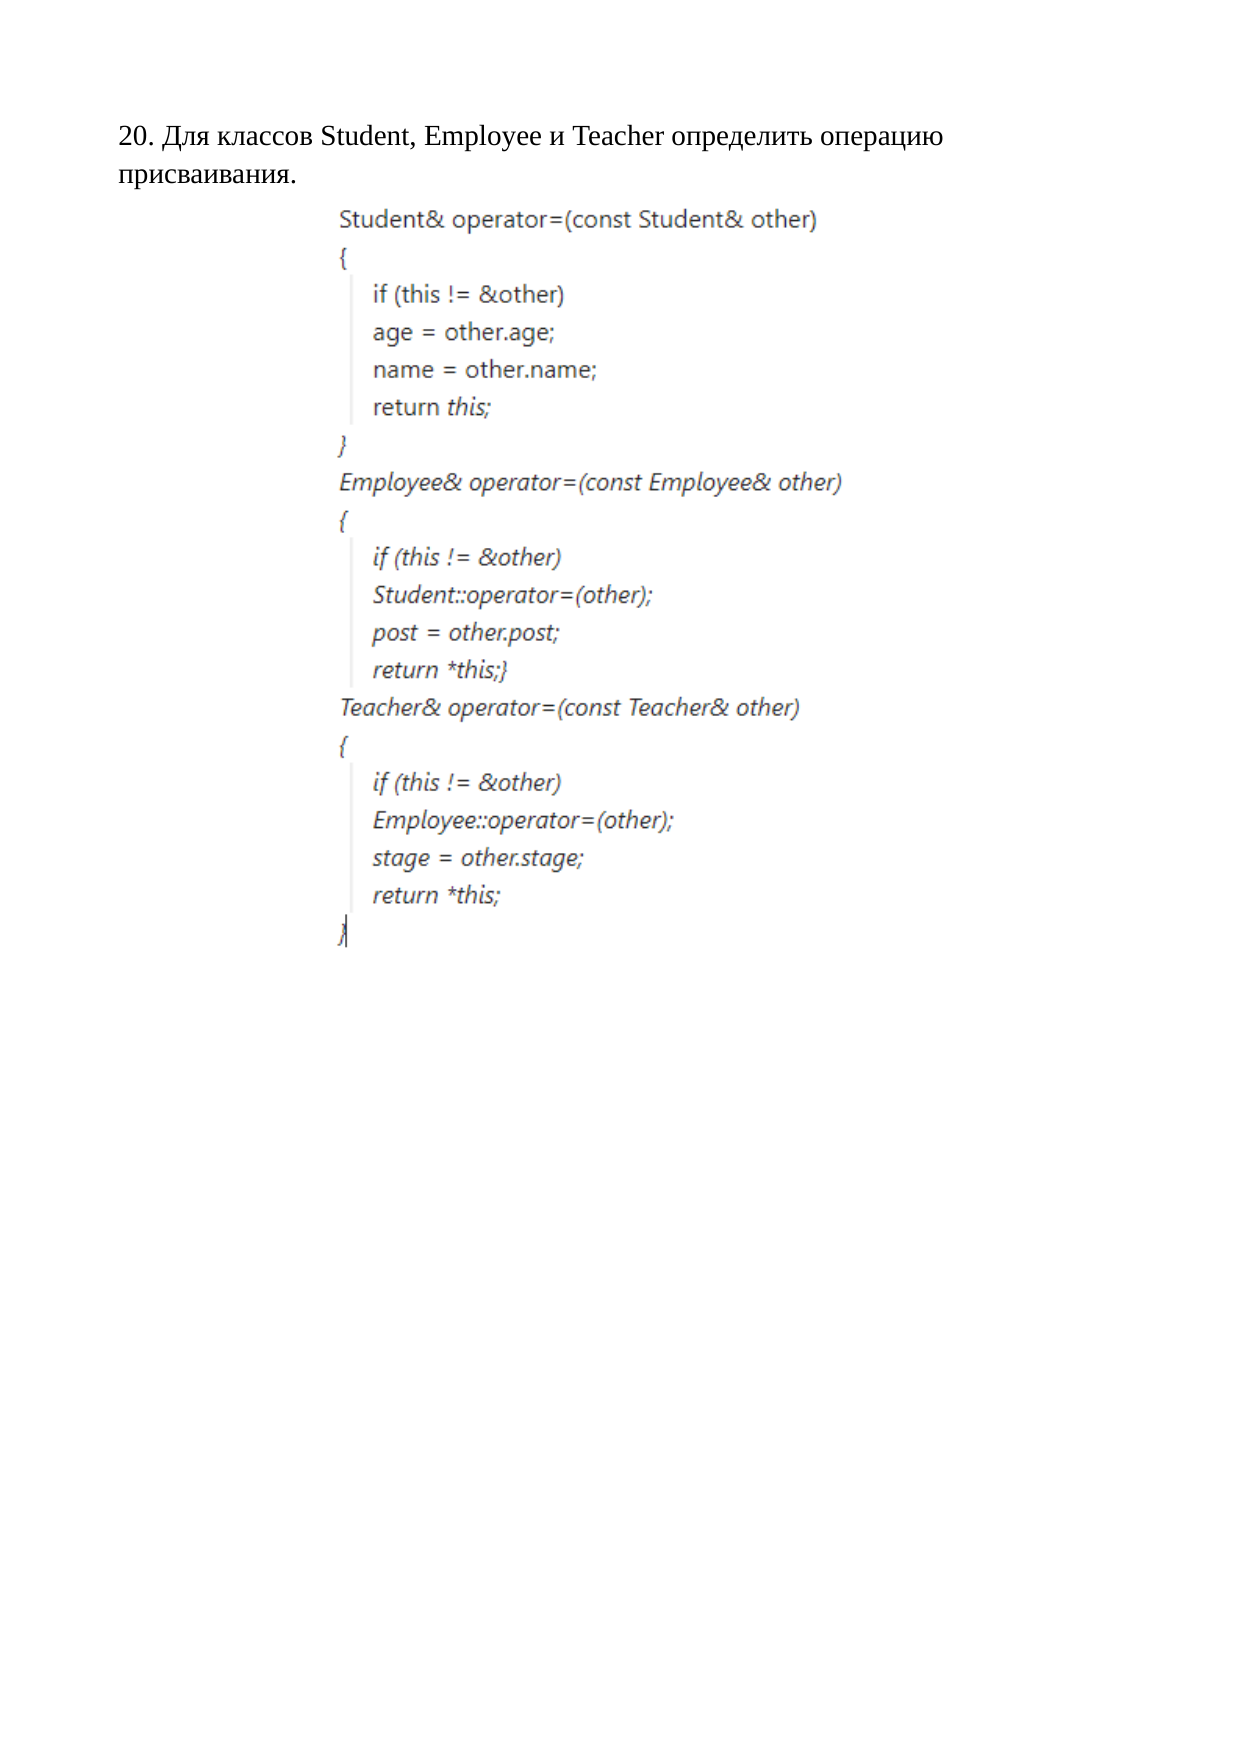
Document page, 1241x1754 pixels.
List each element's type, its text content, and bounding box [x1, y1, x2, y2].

text 20. Для классов Student, Employee и Teacher определить операцию присваивания. [118, 118, 1122, 190]
picture [319, 195, 921, 960]
